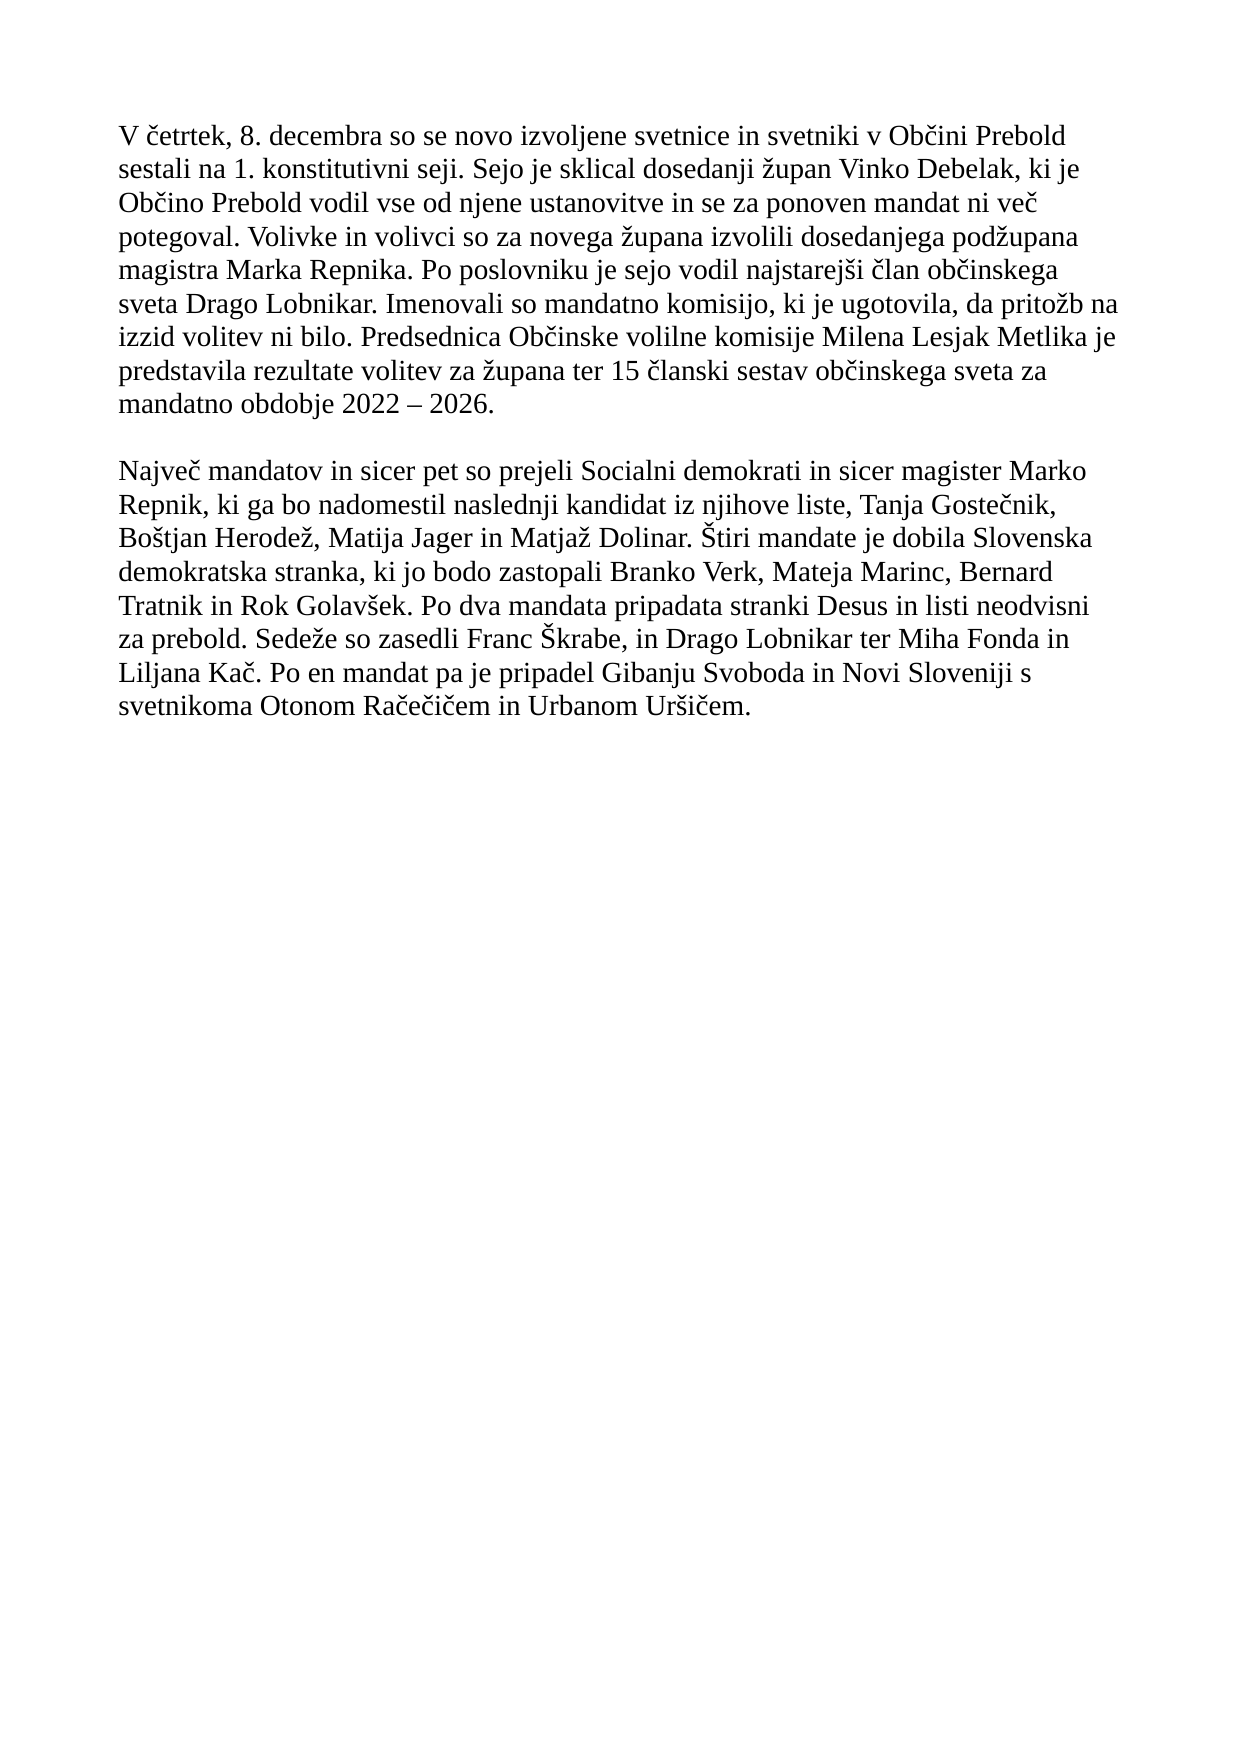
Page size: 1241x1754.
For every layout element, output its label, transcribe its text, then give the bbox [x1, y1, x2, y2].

text Največ mandatov in sicer pet so prejeli Socialni demokrati in sicer magister Marko Repnik, ki ga bo nadomestil naslednji kandidat iz njihove liste, Tanja Gostečnik, Boštjan Herodež, Matija Jager in Matjaž Dolinar. Štiri mandate je dobila Slovenska demokratska stranka, ki jo bodo zastopali Branko Verk, Mateja Marinc, Bernard Tratnik in Rok Golavšek. Po dva mandata pripadata stranki Desus in listi neodvisni za prebold. Sedeže so zasedli Franc Škrabe, in Drago Lobnikar ter Miha Fonda in Liljana Kač. Po en mandat pa je pripadel Gibanju Svoboda in Novi Sloveniji s svetnikoma Otonom Račečičem in Urbanom Uršičem. [118, 453, 1122, 722]
text V četrtek, 8. decembra so se novo izvoljene svetnice in svetniki v Občini Prebold sestali na 1. konstitutivni seji. Sejo je sklical dosedanji župan Vinko Debelak, ki je Občino Prebold vodil vse od njene ustanovitve in se za ponoven mandat ni več potegoval. Volivke in volivci so za novega župana izvolili dosedanjega podžupana magistra Marka Repnika. Po poslovniku je sejo vodil najstarejši član občinskega sveta Drago Lobnikar. Imenovali so mandatno komisijo, ki je ugotovila, da pritožb na izzid volitev ni bilo. Predsednica Občinske volilne komisije Milena Lesjak Metlika je predstavila rezultate volitev za župana ter 15 članski sestav občinskega sveta za mandatno obdobje 2022 – 2026. [118, 118, 1122, 420]
